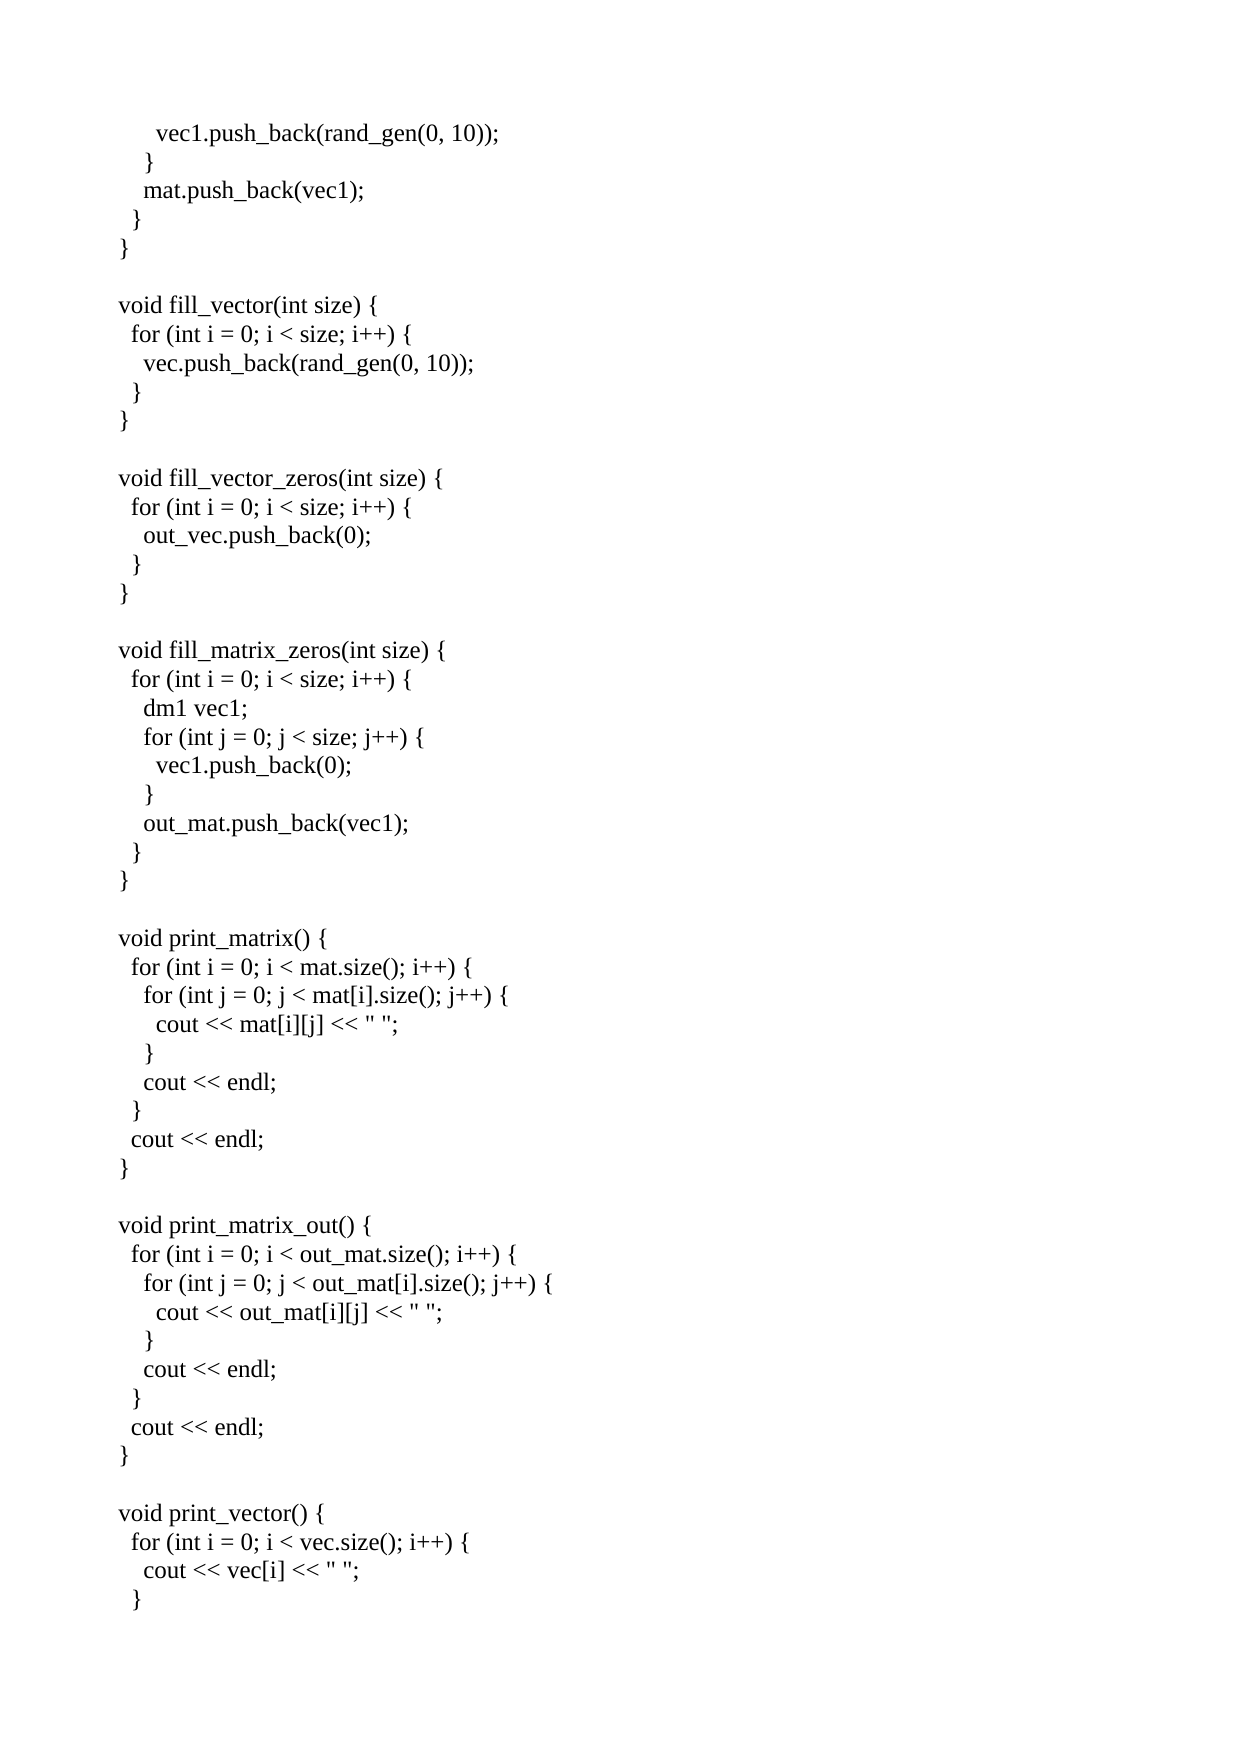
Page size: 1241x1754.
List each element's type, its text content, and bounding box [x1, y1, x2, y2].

text for (int i = 0; i < mat.size(); i++) { [118, 952, 1122, 981]
text } [118, 779, 1122, 808]
text void fill_vector(int size) { [118, 291, 1122, 319]
text vec1.push_back(0); [118, 751, 1122, 779]
text cout << endl; [118, 1412, 1122, 1441]
text void print_matrix() { [118, 923, 1122, 952]
text void fill_vector_zeros(int size) { [118, 463, 1122, 492]
text out_mat.push_back(vec1); [118, 808, 1122, 837]
text cout << out_mat[i][j] << " "; [118, 1297, 1122, 1326]
text for (int i = 0; i < out_mat.size(); i++) { [118, 1239, 1122, 1268]
text void print_matrix_out() { [118, 1211, 1122, 1239]
text void fill_matrix_zeros(int size) { [118, 636, 1122, 664]
text vec.push_back(rand_gen(0, 10)); [118, 348, 1122, 377]
text } [118, 204, 1122, 233]
text cout << endl; [118, 1124, 1122, 1153]
text } [118, 549, 1122, 578]
text } [118, 1096, 1122, 1124]
text mat.push_back(vec1); [118, 176, 1122, 204]
text } [118, 1038, 1122, 1067]
text } [118, 1383, 1122, 1412]
text } [118, 1441, 1122, 1469]
text cout << endl; [118, 1354, 1122, 1383]
text for (int j = 0; j < size; j++) { [118, 722, 1122, 751]
text out_vec.push_back(0); [118, 521, 1122, 549]
text } [118, 233, 1122, 262]
text cout << vec[i] << " "; [118, 1556, 1122, 1584]
text } [118, 406, 1122, 434]
text } [118, 147, 1122, 176]
text } [118, 866, 1122, 894]
text cout << mat[i][j] << " "; [118, 1009, 1122, 1038]
text for (int i = 0; i < size; i++) { [118, 664, 1122, 693]
text } [118, 1326, 1122, 1354]
text for (int i = 0; i < vec.size(); i++) { [118, 1527, 1122, 1556]
text dm1 vec1; [118, 693, 1122, 722]
text vec1.push_back(rand_gen(0, 10)); [118, 118, 1122, 147]
text for (int i = 0; i < size; i++) { [118, 492, 1122, 521]
text } [118, 578, 1122, 607]
text } [118, 1584, 1122, 1613]
text } [118, 1153, 1122, 1182]
text cout << endl; [118, 1067, 1122, 1096]
text for (int i = 0; i < size; i++) { [118, 319, 1122, 348]
text void print_vector() { [118, 1498, 1122, 1527]
text } [118, 377, 1122, 406]
text for (int j = 0; j < mat[i].size(); j++) { [118, 981, 1122, 1009]
text for (int j = 0; j < out_mat[i].size(); j++) { [118, 1268, 1122, 1297]
text } [118, 837, 1122, 866]
